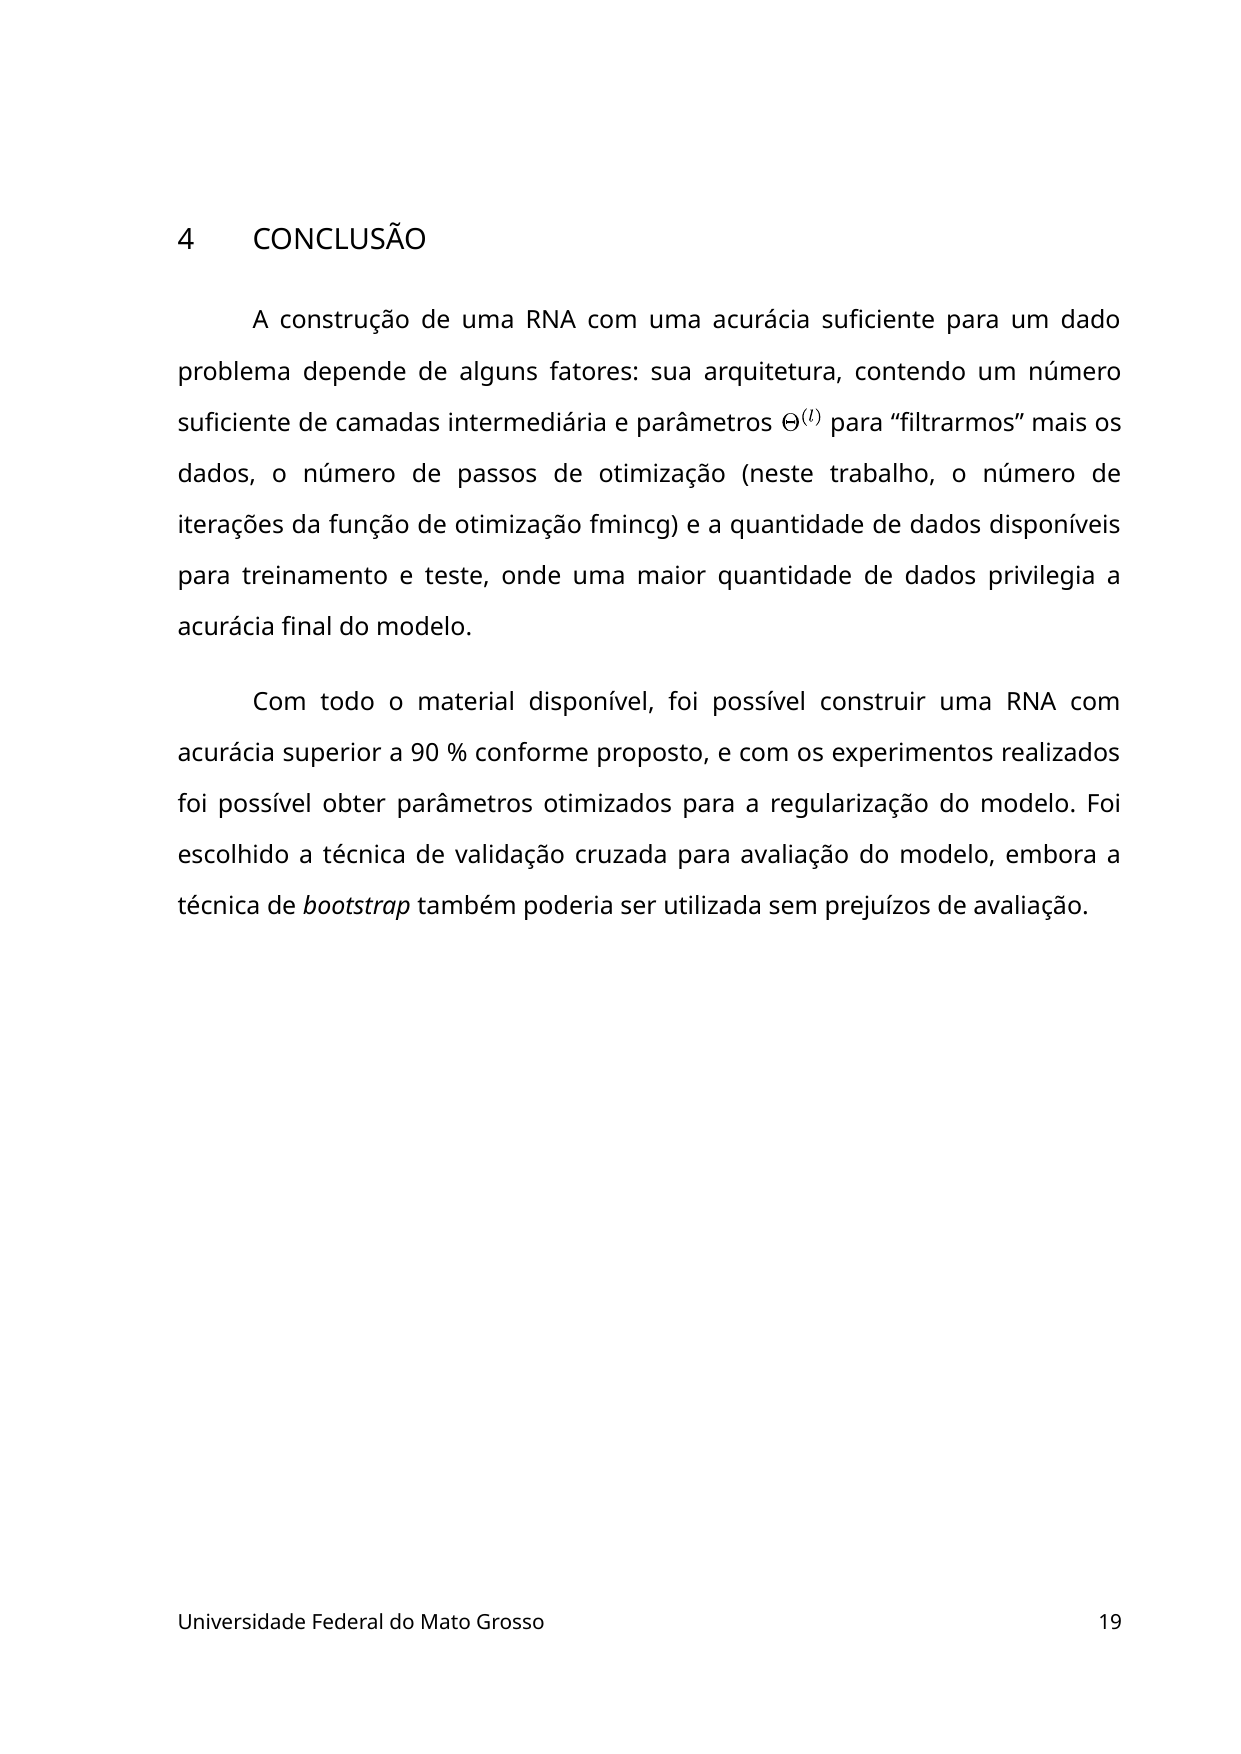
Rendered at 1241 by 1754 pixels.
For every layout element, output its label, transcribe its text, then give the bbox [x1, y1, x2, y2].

text Com todo o material disponível, foi possível construir uma RNA com acurácia superior a 90 % conforme proposto, e com os experimentos realizados foi possível obter parâmetros otimizados para a regularização do modelo. Foi escolhido a técnica de validação cruzada para avaliação do modelo, embora a técnica de bootstrap também poderia ser utilizada sem prejuízos de avaliação. [177, 684, 1122, 922]
text A construção de uma RNA com uma acurácia suficiente para um dado problema depende de alguns fatores: sua arquitetura, contendo um número suficiente de camadas intermediária e parâmetros para “filtrarmos” mais os dados, o número de passos de otimização (neste trabalho, o número de iterações da função de otimização fmincg) e a quantidade de dados disponíveis para treinamento e teste, onde uma maior quantidade de dados privilegia a acurácia final do modelo. [177, 302, 1122, 642]
subtitle CONCLUSÃO [177, 218, 1122, 258]
